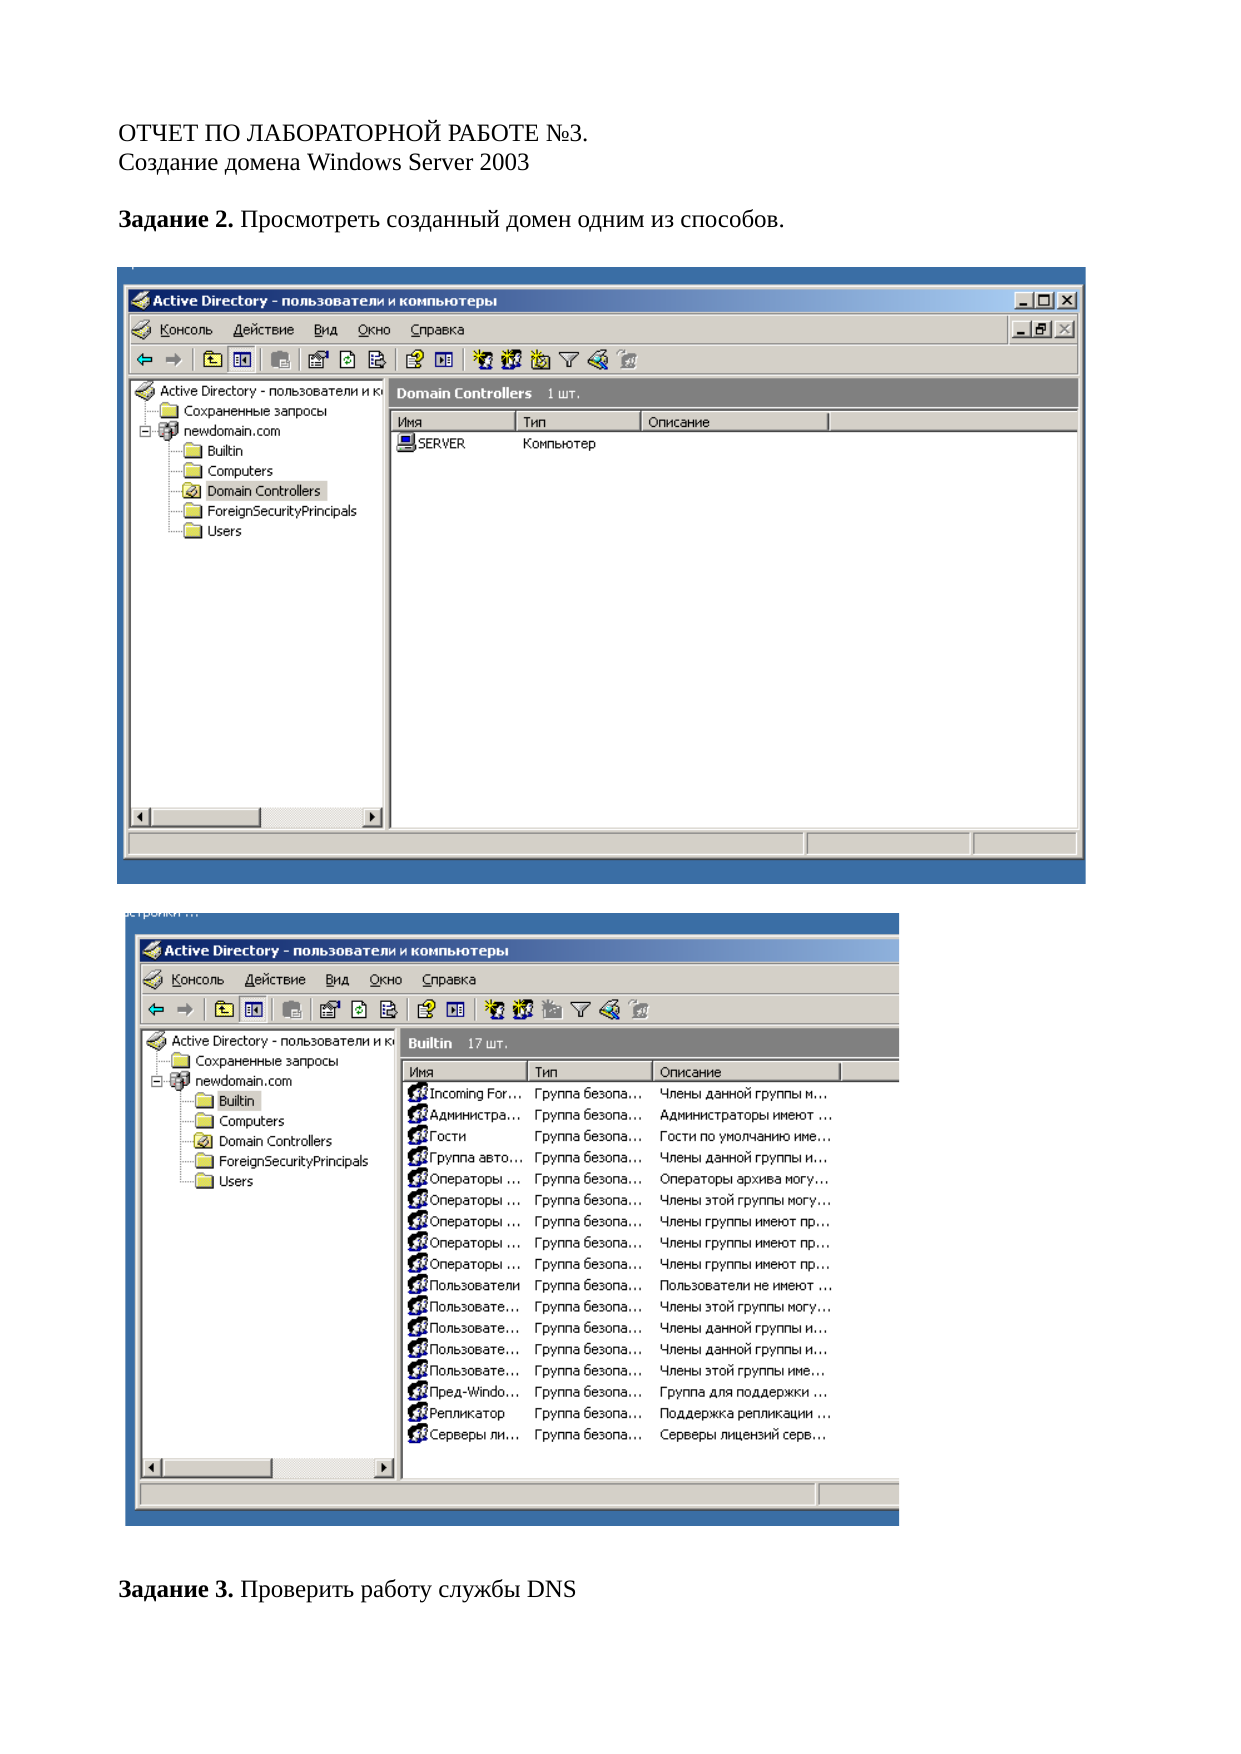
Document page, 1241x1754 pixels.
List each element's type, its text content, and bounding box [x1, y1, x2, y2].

picture [125, 913, 900, 1526]
text ОТЧЕТ ПО ЛАБОРАТОРНОЙ РАБОТЕ №3. Создание домена Windows Server 2003 [118, 118, 1122, 176]
picture [117, 267, 1086, 884]
text Задание 2. Просмотреть созданный домен одним из способов. Задание 3. Проверить работу службы DNS [118, 176, 1122, 1603]
